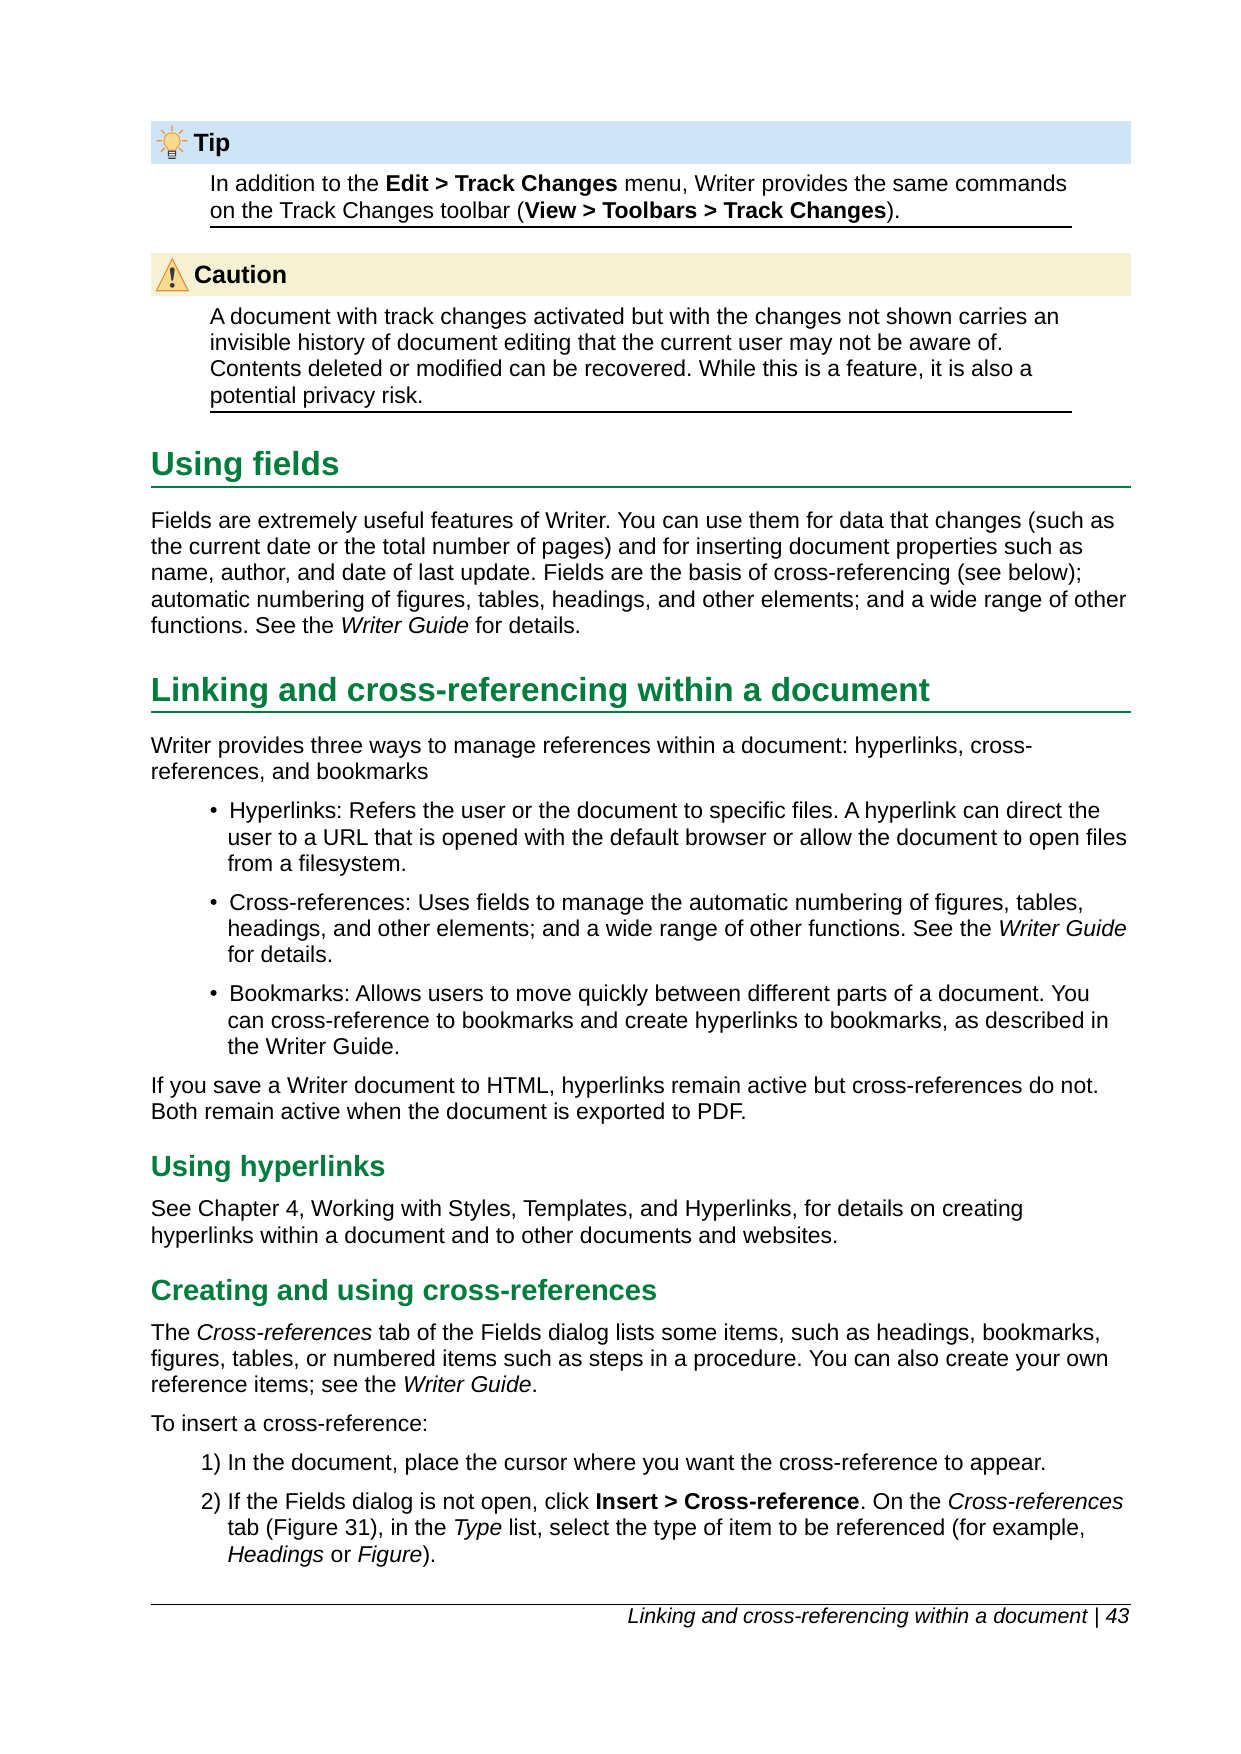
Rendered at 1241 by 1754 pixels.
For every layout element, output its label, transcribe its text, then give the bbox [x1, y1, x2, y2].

subtitle Tip [151, 121, 1131, 164]
list In the document, place the cursor where you want the cross-reference to appear. [227, 1449, 1131, 1475]
list Bookmarks: Allows users to move quickly between different parts of a document. You can cross-reference to bookmarks and create hyperlinks to bookmarks, as described in the Writer Guide. [209, 980, 1131, 1059]
subtitle Using fields [151, 444, 1131, 486]
subtitle Creating and using cross-references [151, 1273, 1131, 1306]
subtitle Caution [151, 253, 1131, 296]
text A document with track changes activated but with the changes not shown carries an invisible history of document editing that the current user may not be aware of. Contents deleted or modified can be recovered. While this is a feature, it is also a potential privacy risk. [209, 303, 1072, 413]
subtitle Linking and cross-referencing within a document [151, 669, 1131, 711]
list To insert a cross-reference: [151, 1410, 1131, 1437]
list Writer provides three ways to manage references within a document: hyperlinks, cross-references, and bookmarks [151, 732, 1131, 784]
text If you save a Writer document to HTML, hyperlinks remain active but cross-references do not. Both remain active when the document is exported to PDF. [151, 1072, 1131, 1124]
text See Chapter 4, Working with Styles, Templates, and Hyperlinks, for details on creating hyperlinks within a document and to other documents and websites. [151, 1195, 1131, 1248]
list If the Fields dialog is not open, click Insert > Cross-reference. On the Cross-references tab (Figure 31), in the Type list, select the type of item to be referenced (for example, Headings or Figure). [227, 1488, 1131, 1567]
list Hyperlinks: Refers the user or the document to specific files. A hyperlink can direct the user to a URL that is opened with the default browser or allow the document to open files from a filesystem. [209, 797, 1131, 876]
list Cross-references: Uses fields to manage the automatic numbering of figures, tables, headings, and other elements; and a wide range of other functions. See the Writer Guide for details. [209, 889, 1131, 968]
text Fields are extremely useful features of Writer. You can use them for data that changes (such as the current date or the total number of pages) and for inserting document properties such as name, author, and date of last update. Fields are the basis of cross-referencing (see below); automatic numbering of figures, tables, headings, and other elements; and a wide range of other functions. See the Writer Guide for details. [151, 507, 1131, 638]
subtitle Using hyperlinks [151, 1149, 1131, 1183]
text In addition to the Edit > Track Changes menu, Writer provides the same commands on the Track Changes toolbar (View > Toolbars > Track Changes). [209, 170, 1072, 228]
text The Cross-references tab of the Fields dialog lists some items, such as headings, bookmarks, figures, tables, or numbered items such as steps in a procedure. You can also create your own reference items; see the Writer Guide. [151, 1319, 1131, 1398]
